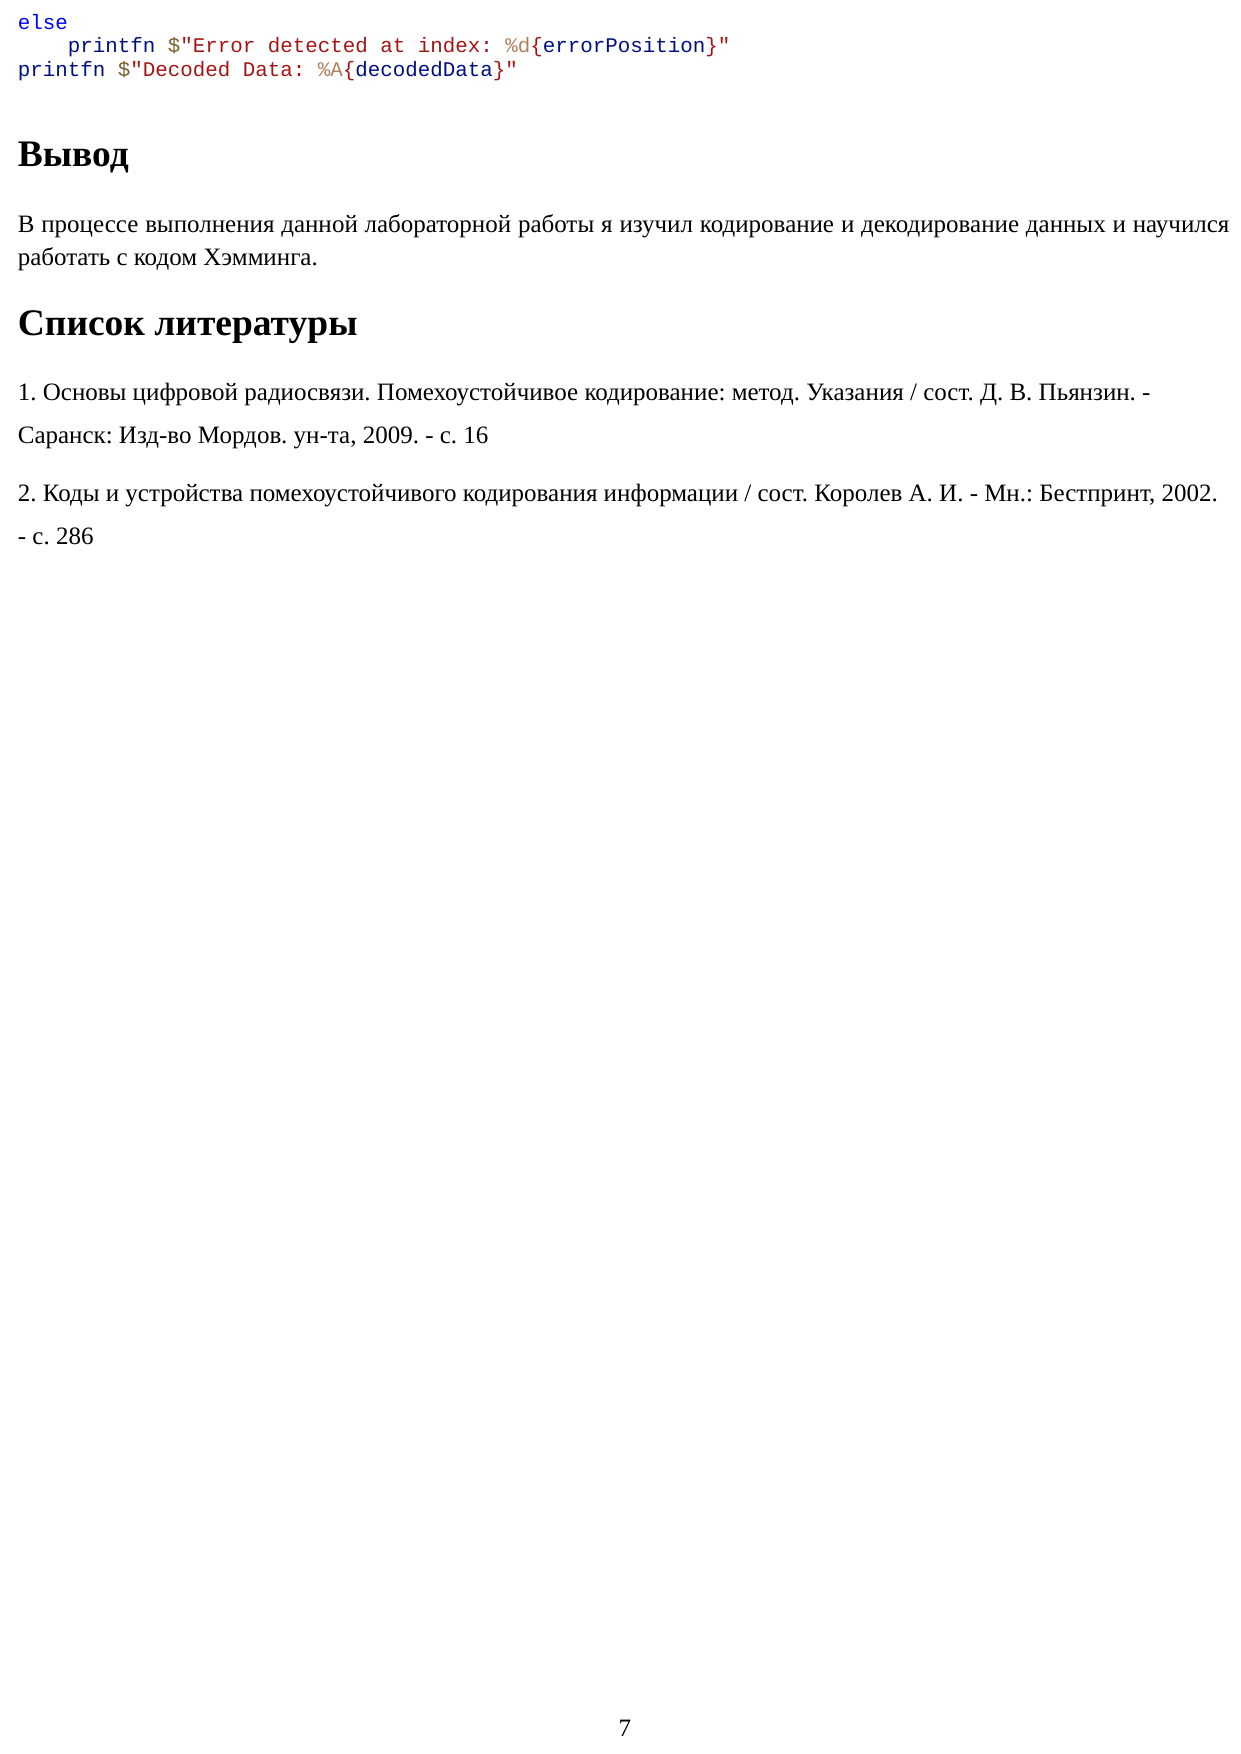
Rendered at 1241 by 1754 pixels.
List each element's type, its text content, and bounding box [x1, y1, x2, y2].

text 1. Основы цифровой радиосвязи. Помехоустойчивое кодирование: метод. Указания / сост. Д. В. Пьянзин. - Саранск: Изд-во Мордов. ун-та, 2009. - с. 16 [18, 377, 1231, 449]
text В процессе выполнения данной лабораторной работы я изучил кодирование и декодирование данных и научился работать с кодом Хэмминга. [18, 209, 1231, 271]
text else printfn $"Error detected at index: %d{errorPosition}" printfn $"Decoded Data: %A{decodedData}" [18, 12, 1231, 83]
text 2. Коды и устройства помехоустойчивого кодирования информации / сост. Королев А. И. - Мн.: Бестпринт, 2002. - с. 286 [18, 478, 1231, 550]
subtitle Вывод [18, 132, 1231, 175]
subtitle Список литературы [18, 300, 1231, 343]
